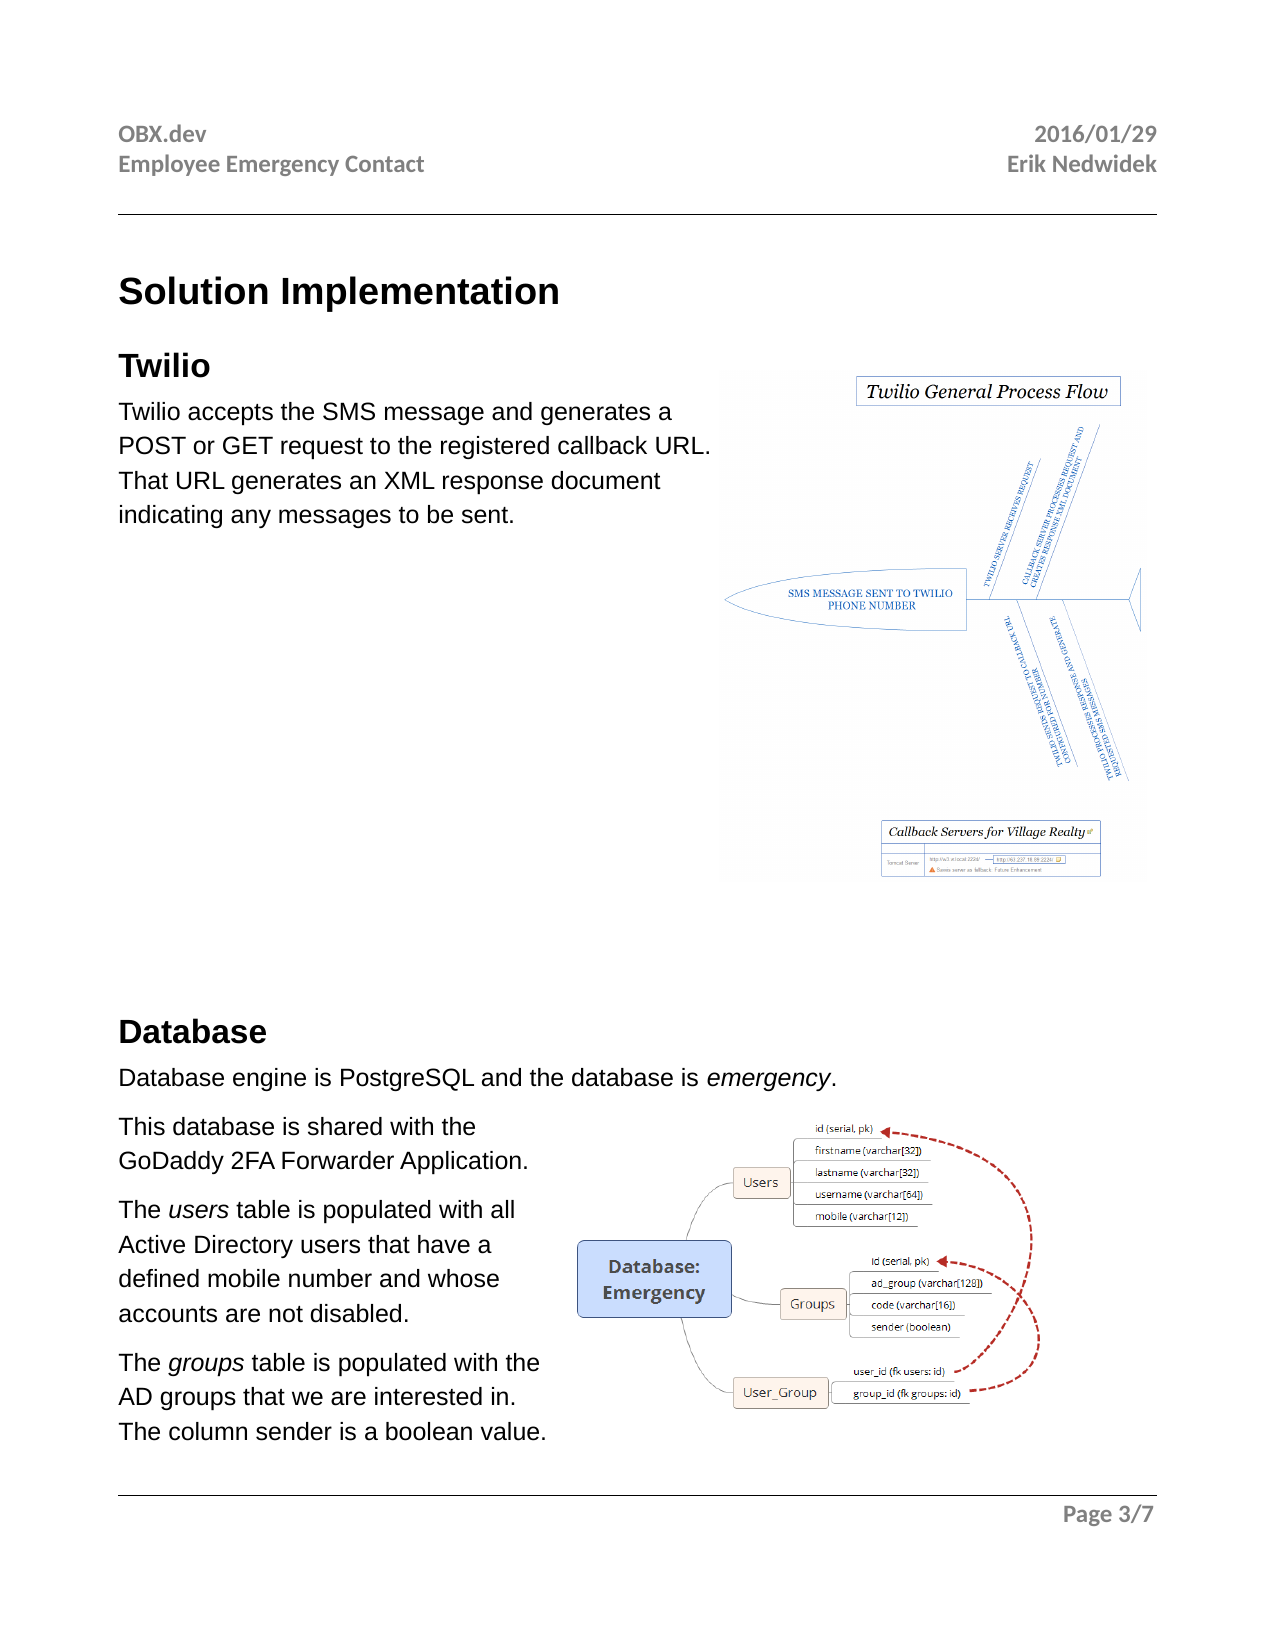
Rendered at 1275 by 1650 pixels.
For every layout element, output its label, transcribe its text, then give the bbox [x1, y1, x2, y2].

subtitle Solution Implementation [118, 268, 1157, 312]
text The users table is populated with all Active Directory users that have a defined mobile number and whose accounts are not disabled. [118, 1195, 564, 1327]
text Database engine is PostgreSQL and the database is emergency. [118, 1063, 1157, 1091]
subtitle Twilio [118, 346, 1157, 384]
text This database is shared with the GoDaddy 2FA Forwarder Application. [118, 1112, 564, 1175]
text Twilio accepts the SMS message and generates a POST or GET request to the registered callback URL. That URL generates an XML response document indicating any messages to be sent. [118, 397, 718, 529]
text The groups table is populated with the AD groups that we are interested in. The column sender is a boolean value. [118, 1348, 1157, 1446]
picture [564, 1106, 1153, 1421]
picture [718, 370, 1148, 882]
subtitle Database [118, 1012, 1157, 1050]
